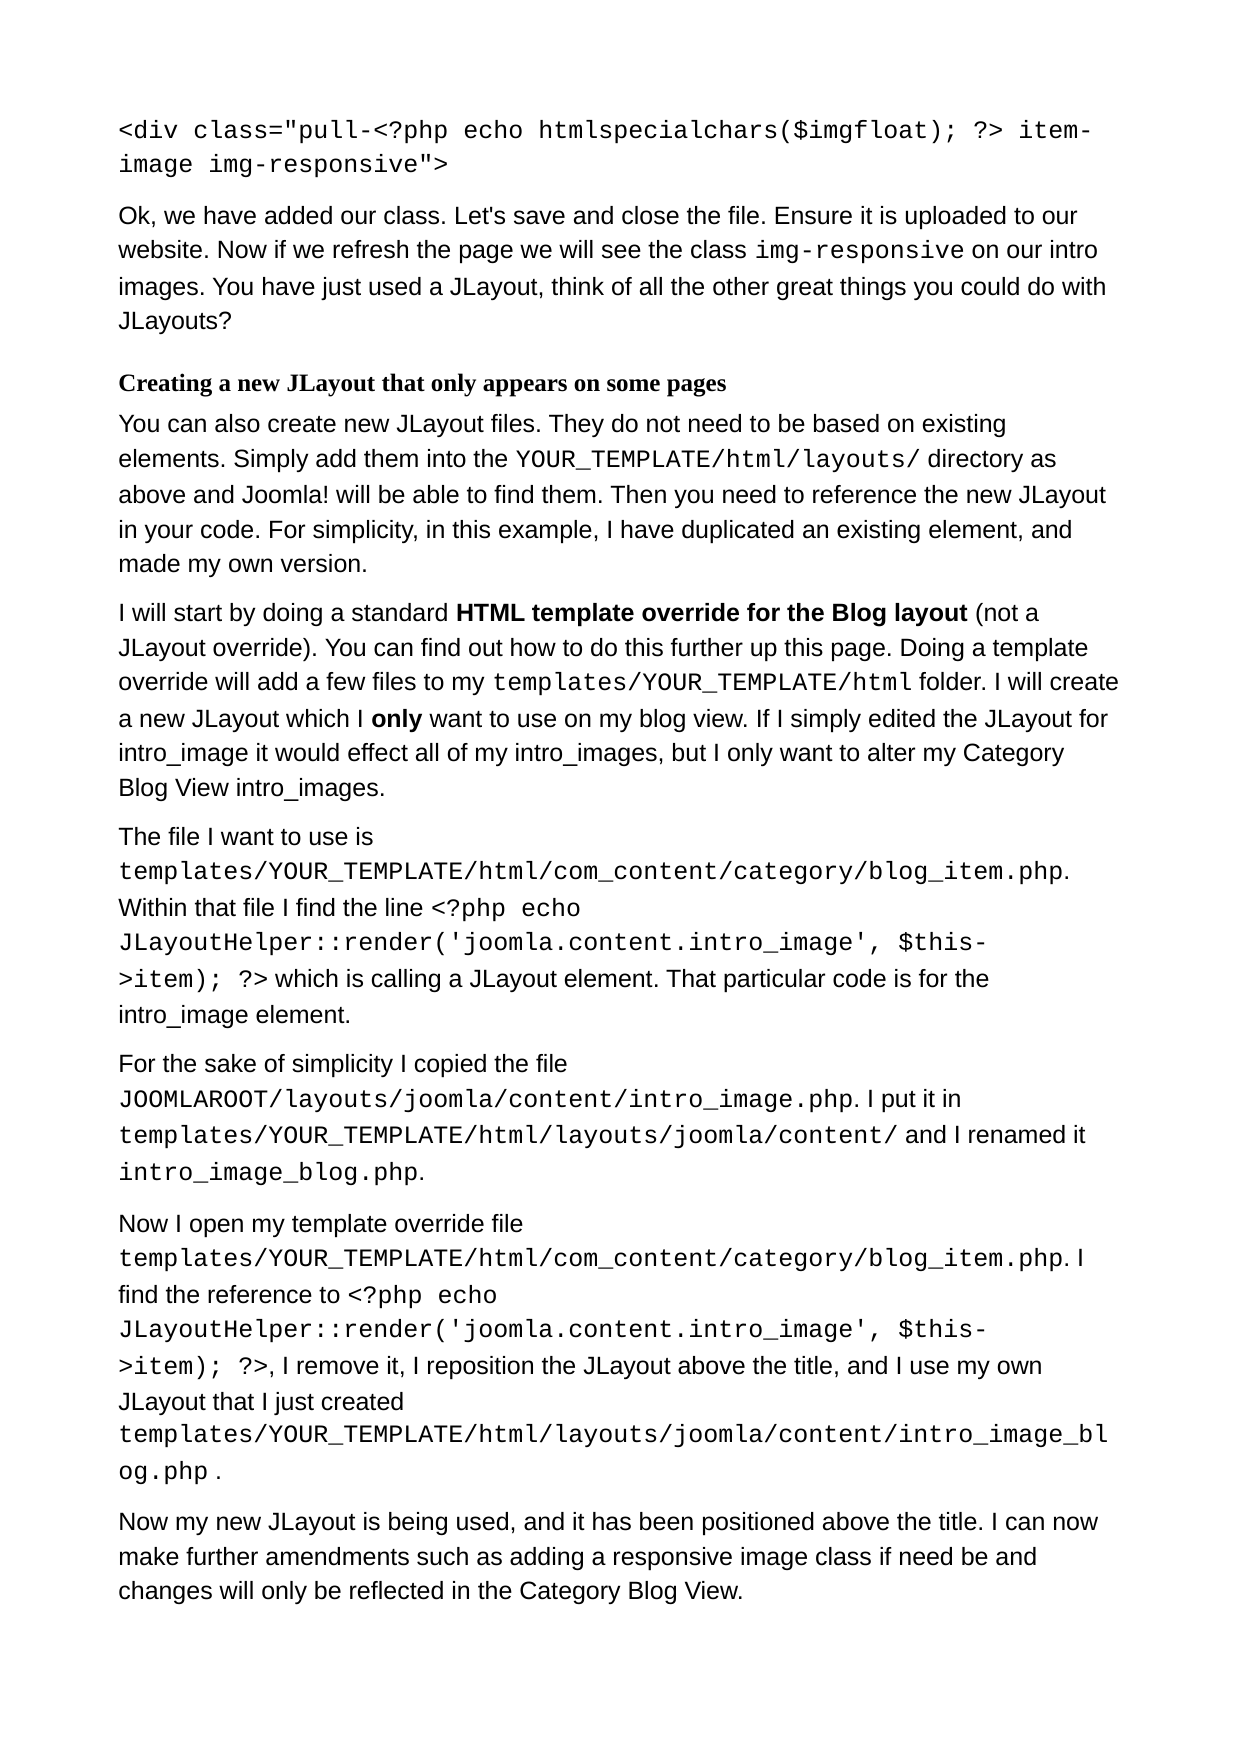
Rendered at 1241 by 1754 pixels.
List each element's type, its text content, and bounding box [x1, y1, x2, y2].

text The file I want to use is templates/YOUR_TEMPLATE/html/com_content/category/blog_item.php. Within that file I find the line <?php echo JLayoutHelper::render('joomla.content.intro_image', $this->item); ?> which is calling a JLayout element. That particular code is for the intro_image element. [118, 822, 1122, 1029]
subtitle Creating a new JLayout that only appears on some pages [118, 368, 1122, 397]
text Ok, we have added our class. Let's save and close the file. Ensure it is uploaded to our website. Now if we refresh the page we will see the class img-responsive on our intro images. You have just used a JLayout, think of all the other great things you could do with JLayouts? [118, 201, 1122, 335]
text <div class="pull-<?php echo htmlspecialchars($imgfloat); ?> item-image img-responsive"> [118, 118, 1122, 180]
text Now I open my template override file templates/YOUR_TEMPLATE/html/com_content/category/blog_item.php. I find the reference to <?php echo JLayoutHelper::render('joomla.content.intro_image', $this->item); ?>, I remove it, I reposition the JLayout above the title, and I use my own JLayout that I just created templates/YOUR_TEMPLATE/html/layouts/joomla/content/intro_image_blog.php . [118, 1209, 1122, 1487]
text I will start by doing a standard HTML template override for the Blog layout (not a JLayout override). You can find out how to do this further up this page. Doing a template override will add a few files to my templates/YOUR_TEMPLATE/html folder. I will create a new JLayout which I only want to use on my blog view. If I simply edited the JLayout for intro_image it would effect all of my intro_images, but I only want to alter my Category Blog View intro_images. [118, 598, 1122, 802]
text For the sake of simplicity I copied the file JOOMLAROOT/layouts/joomla/content/intro_image.php. I put it in templates/YOUR_TEMPLATE/html/layouts/joomla/content/ and I renamed it intro_image_blog.php. [118, 1049, 1122, 1188]
text Now my new JLayout is being used, and it has been positioned above the title. I can now make further amendments such as adding a responsive image class if need be and changes will only be reflected in the Category Blog View. [118, 1507, 1122, 1605]
text You can also create new JLayout files. They do not need to be based on existing elements. Simply add them into the YOUR_TEMPLATE/html/layouts/ directory as above and Joomla! will be able to find them. Then you need to reference the new JLayout in your code. For simplicity, in this example, I have duplicated an existing element, and made my own version. [118, 409, 1122, 578]
